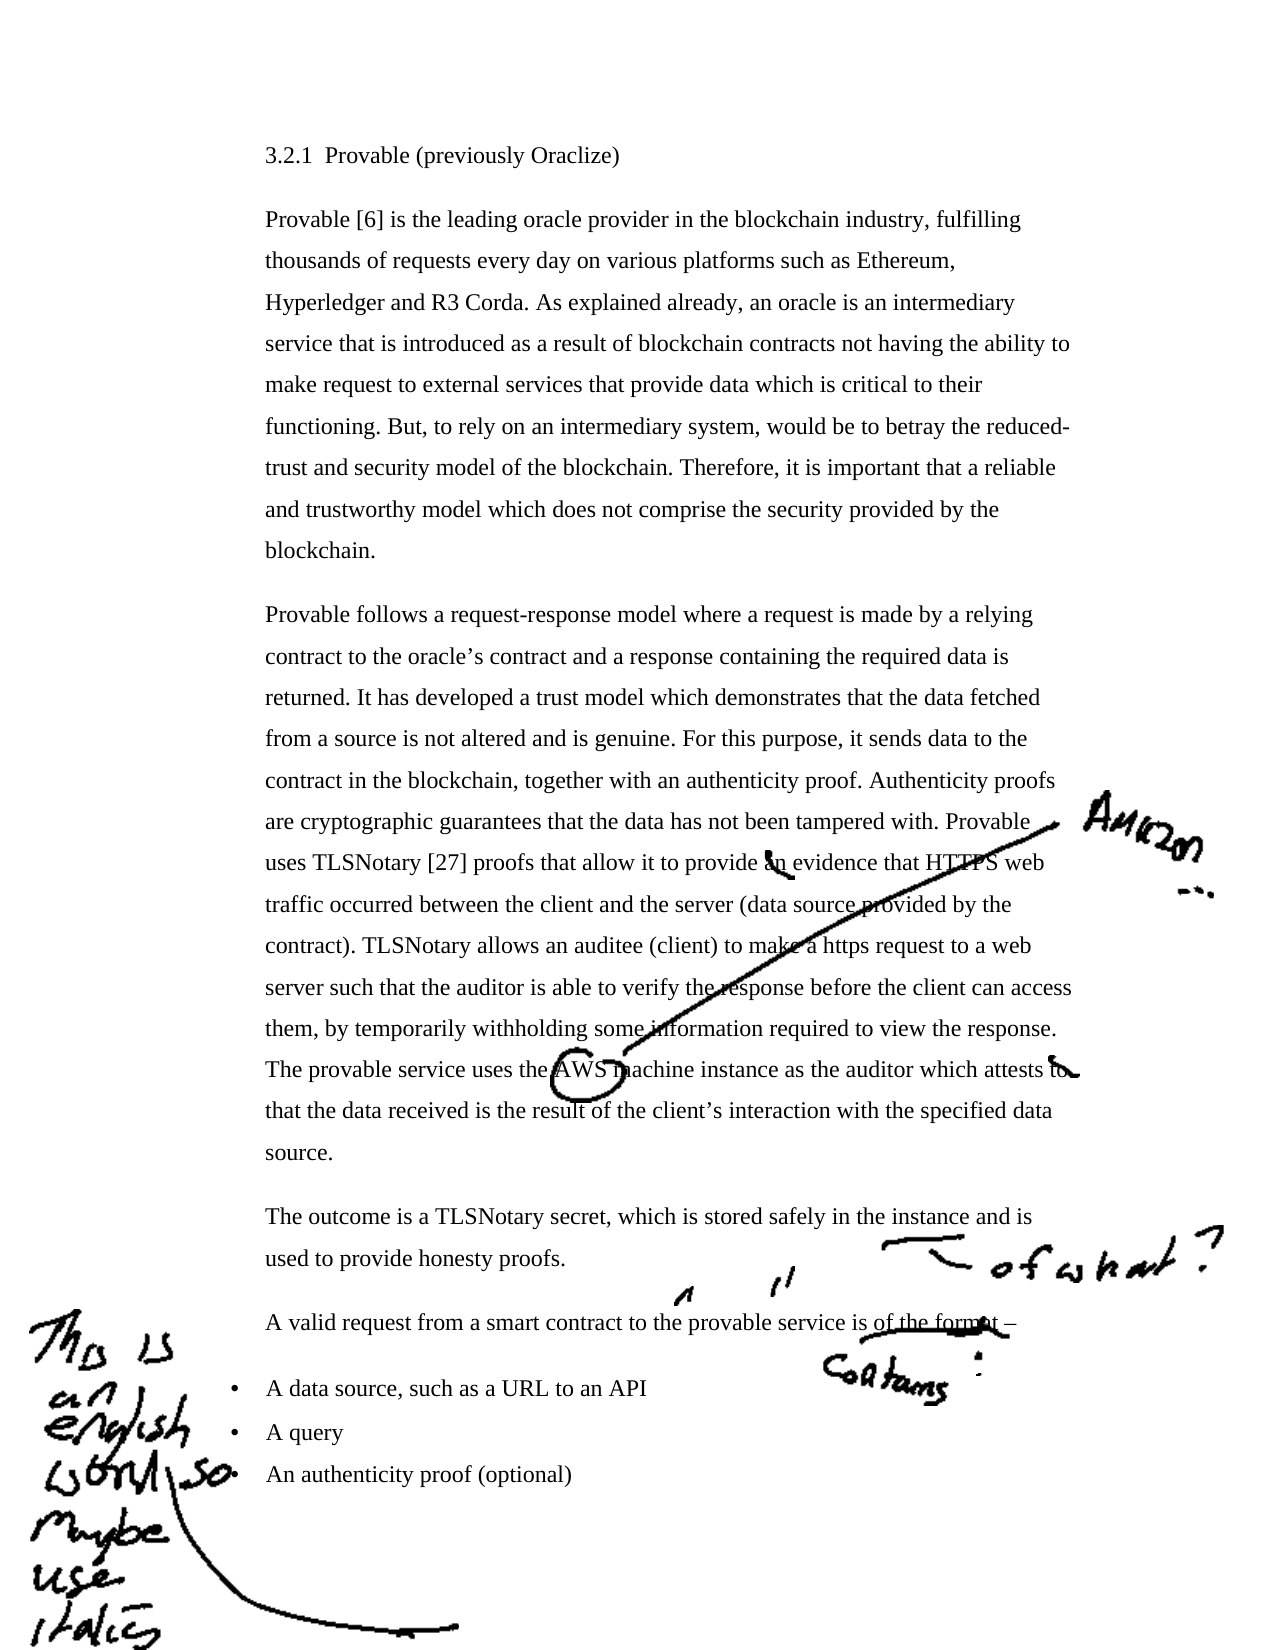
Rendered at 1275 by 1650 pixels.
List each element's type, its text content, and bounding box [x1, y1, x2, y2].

text Provable follows a request-response model where a request is made by a relying contract to the oracle’s contract and a response containing the required data is returned. It has developed a trust model which demonstrates that the data fetched from a source is not altered and is genuine. For this purpose, it sends data to the contract in the blockchain, together with an authenticity proof. Authenticity proofs are cryptographic guarantees that the data has not been tampered with. Provable uses TLSNotary [27] proofs that allow it to provide an evidence that HTTPS web traffic occurred between the client and the server (data source provided by the contract). TLSNotary allows an auditee (client) to make a https request to a web server such that the auditor is able to verify the response before the client can access them, by temporarily withholding some information required to view the response. The provable service uses the AWS machine instance as the auditor which attests to that the data received is the result of the client’s interaction with the specified data source. [265, 600, 1078, 1166]
text Provable [6] is the leading oracle provider in the blockchain industry, fulfilling thousands of requests every day on various platforms such as Ethereum, Hyperledger and R3 Corda. As explained already, an oracle is an intermediary service that is introduced as a result of blockchain contracts not having the ability to make request to external services that provide data which is critical to their functioning. But, to rely on an intermediary system, would be to betray the reduced-trust and security model of the blockchain. Therefore, it is important that a reliable and trustworthy model which does not comprise the security provided by the blockchain. [265, 205, 1078, 563]
text A valid request from a smart contract to the provable service is of the format – [265, 1308, 1078, 1336]
text The outcome is a TLSNotary secret, which is stored safely in the instance and is used to provide honesty proofs. [265, 1202, 1078, 1271]
list A query [230, 1417, 1078, 1445]
list [899, 1374, 1078, 1402]
subtitle 3.2.1 Provable (previously Oraclize) [265, 141, 1126, 168]
list A data source, such as a URL to an API [230, 1374, 940, 1402]
list An authenticity proof (optional) [230, 1460, 1078, 1488]
